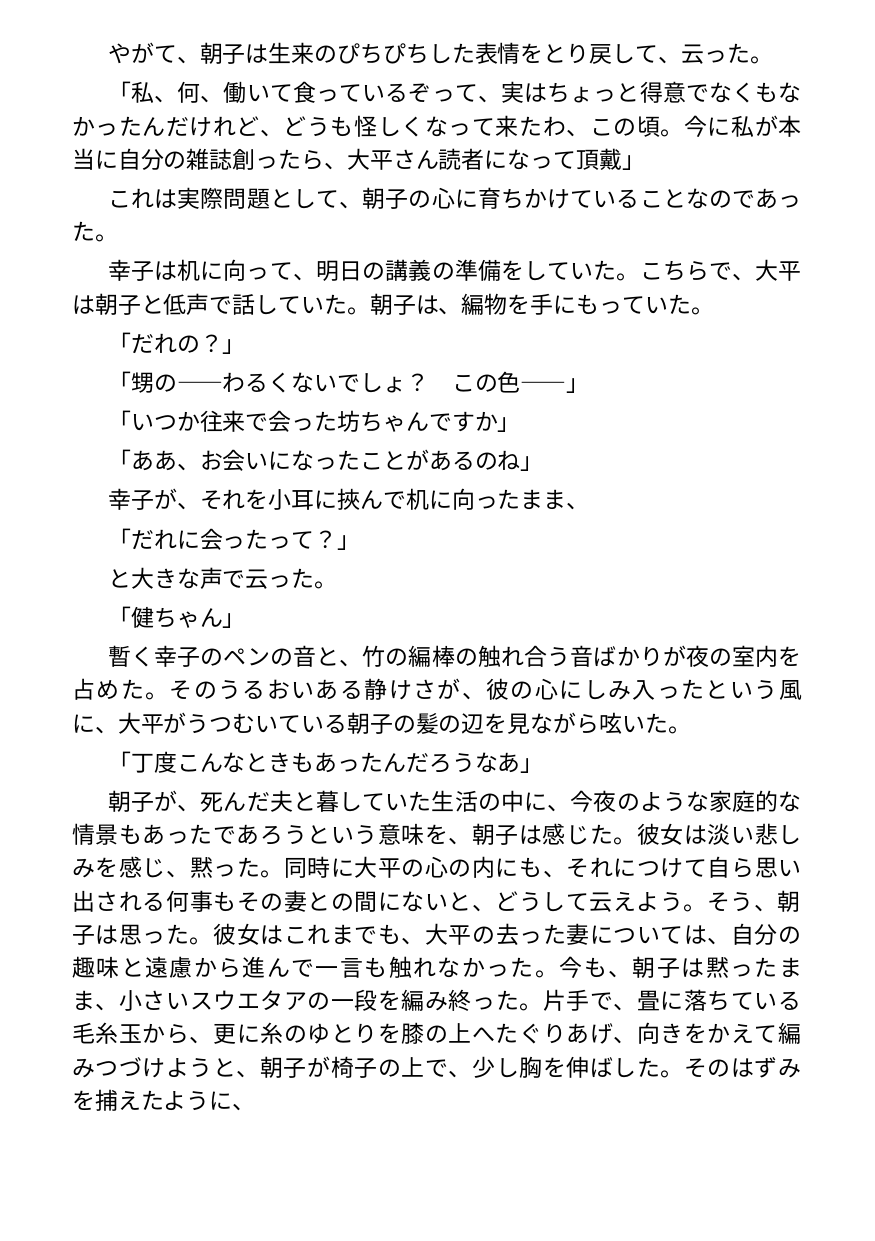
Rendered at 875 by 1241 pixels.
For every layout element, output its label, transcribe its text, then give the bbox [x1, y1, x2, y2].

text 「私、何、働いて食っているぞって、実はちょっと得意でなくもなかったんだけれど、どうも怪しくなって来たわ、この頃。今に私が本当に自分の雑誌創ったら、大平さん読者になって頂戴」 [72, 75, 802, 175]
text 幸子が、それを小耳に挾んで机に向ったまま、 [72, 482, 802, 516]
text 「健ちゃん」 [72, 600, 802, 633]
text 「だれの？」 [72, 326, 802, 359]
text 「甥の――わるくないでしょ？ この色――」 [72, 365, 802, 398]
text 暫く幸子のペンの音と、竹の編棒の触れ合う音ばかりが夜の室内を占めた。そのうるおいある静けさが、彼の心にしみ入ったという風に、大平がうつむいている朝子の髪の辺を見ながら呟いた。 [72, 639, 802, 739]
text 朝子が、死んだ夫と暮していた生活の中に、今夜のような家庭的な情景もあったであろうという意味を、朝子は感じた。彼女は淡い悲しみを感じ、黙った。同時に大平の心の内にも、それにつけて自ら思い出される何事もその妻との間にないと、どうして云えよう。そう、朝子は思った。彼女はこれまでも、大平の去った妻については、自分の趣味と遠慮から進んで一言も触れなかった。今も、朝子は黙ったまま、小さいスウエタアの一段を編み終った。片手で、畳に落ちている毛糸玉から、更に糸のゆとりを膝の上へたぐりあげ、向きをかえて編みつづけようと、朝子が椅子の上で、少し胸を伸ばした。そのはずみを捕えたように、 [72, 784, 802, 1116]
text やがて、朝子は生来のぴちぴちした表情をとり戻して、云った。 [72, 36, 802, 69]
text 「いつか往来で会った坊ちゃんですか」 [72, 404, 802, 437]
text これは実際問題として、朝子の心に育ちかけていることなのであった。 [72, 181, 802, 247]
text 「だれに会ったって？」 [72, 521, 802, 555]
text 「丁度こんなときもあったんだろうなあ」 [72, 744, 802, 778]
text 「ああ、お会いになったことがあるのね」 [72, 443, 802, 476]
text 幸子は机に向って、明日の講義の準備をしていた。こちらで、大平は朝子と低声で話していた。朝子は、編物を手にもっていた。 [72, 253, 802, 320]
text と大きな声で云った。 [72, 561, 802, 594]
